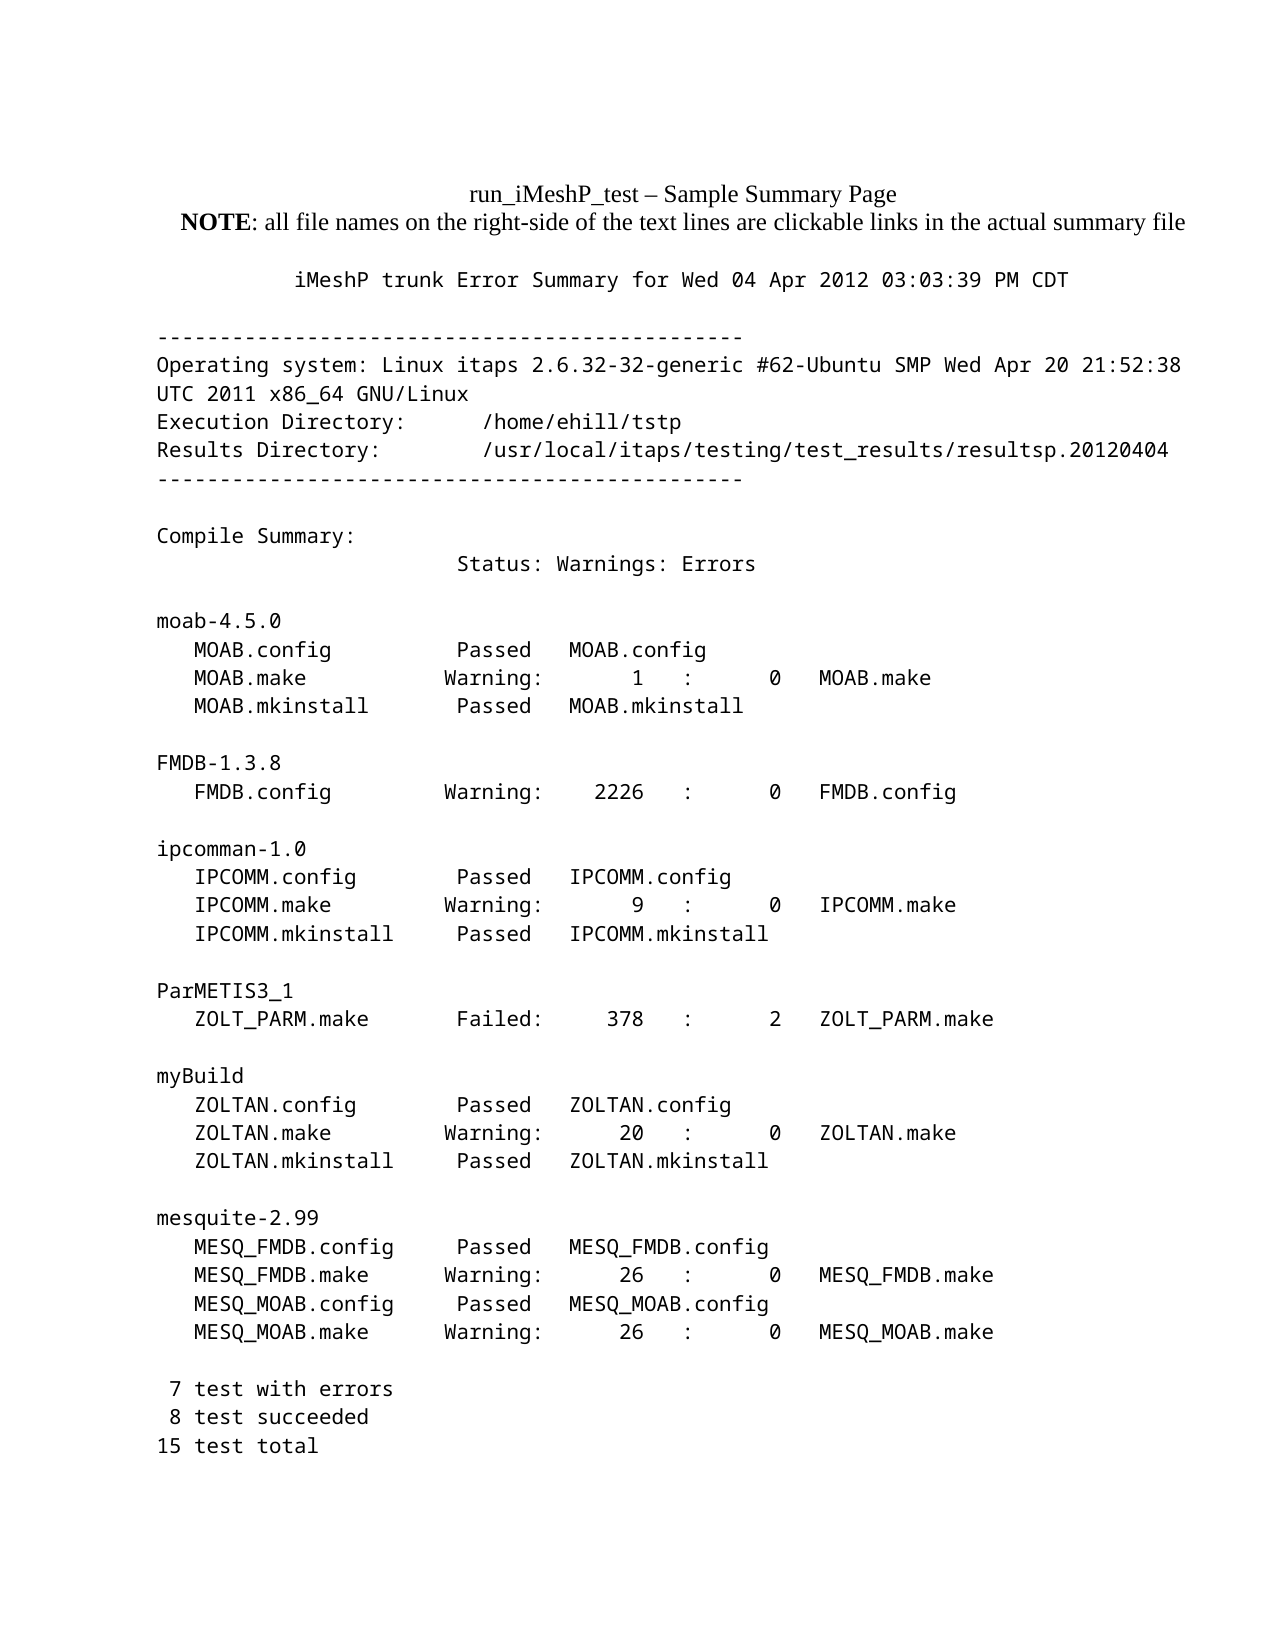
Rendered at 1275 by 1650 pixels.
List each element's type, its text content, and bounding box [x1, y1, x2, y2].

text ZOLTAN.mkinstall Passed ZOLTAN.mkinstall [156, 1147, 1206, 1175]
text ipcomman-1.0 [156, 834, 1206, 862]
text Status: Warnings: Errors [156, 549, 1206, 578]
text ----------------------------------------------- [156, 322, 1206, 350]
text ----------------------------------------------- [156, 464, 1206, 492]
text 7 test with errors [156, 1374, 1206, 1402]
text myBuild [156, 1061, 1206, 1090]
text MESQ_FMDB.config Passed MESQ_FMDB.config [156, 1232, 1206, 1260]
text Results Directory: /usr/local/itaps/testing/test_results/resultsp.20120404 [156, 436, 1206, 464]
text ZOLTAN.config Passed ZOLTAN.config [156, 1090, 1206, 1118]
text ZOLTAN.make Warning: 20 : 0 ZOLTAN.make [156, 1118, 1206, 1147]
text ParMETIS3_1 [156, 976, 1206, 1004]
text Operating system: Linux itaps 2.6.32-32-generic #62-Ubuntu SMP Wed Apr 20 21:52:38 UTC 2011 x86_64 GNU/Linux [156, 350, 1206, 407]
text Execution Directory: /home/ehill/tstp [156, 407, 1206, 436]
text 15 test total [156, 1431, 1206, 1459]
text MESQ_MOAB.make Warning: 26 : 0 MESQ_MOAB.make [156, 1317, 1206, 1346]
text moab-4.5.0 [156, 606, 1206, 635]
text iMeshP trunk Error Summary for Wed 04 Apr 2012 03:03:39 PM CDT [156, 265, 1206, 293]
text MOAB.config Passed MOAB.config [156, 635, 1206, 663]
text Compile Summary: [156, 521, 1206, 549]
text MESQ_FMDB.make Warning: 26 : 0 MESQ_FMDB.make [156, 1260, 1206, 1289]
text mesquite-2.99 [156, 1203, 1206, 1232]
text 8 test succeeded [156, 1402, 1206, 1431]
text IPCOMM.make Warning: 9 : 0 IPCOMM.make [156, 891, 1206, 919]
text NOTE: all file names on the right-side of the text lines are clickable links in the actual summary file [156, 207, 1209, 236]
text ZOLT_PARM.make Failed: 378 : 2 ZOLT_PARM.make [156, 1004, 1206, 1033]
text IPCOMM.mkinstall Passed IPCOMM.mkinstall [156, 919, 1206, 947]
text run_iMeshP_test – Sample Summary Page [156, 179, 1209, 207]
text FMDB.config Warning: 2226 : 0 FMDB.config [156, 777, 1206, 805]
text MOAB.make Warning: 1 : 0 MOAB.make [156, 663, 1206, 692]
text IPCOMM.config Passed IPCOMM.config [156, 862, 1206, 891]
text MOAB.mkinstall Passed MOAB.mkinstall [156, 692, 1206, 720]
text FMDB-1.3.8 [156, 748, 1206, 777]
text MESQ_MOAB.config Passed MESQ_MOAB.config [156, 1289, 1206, 1317]
